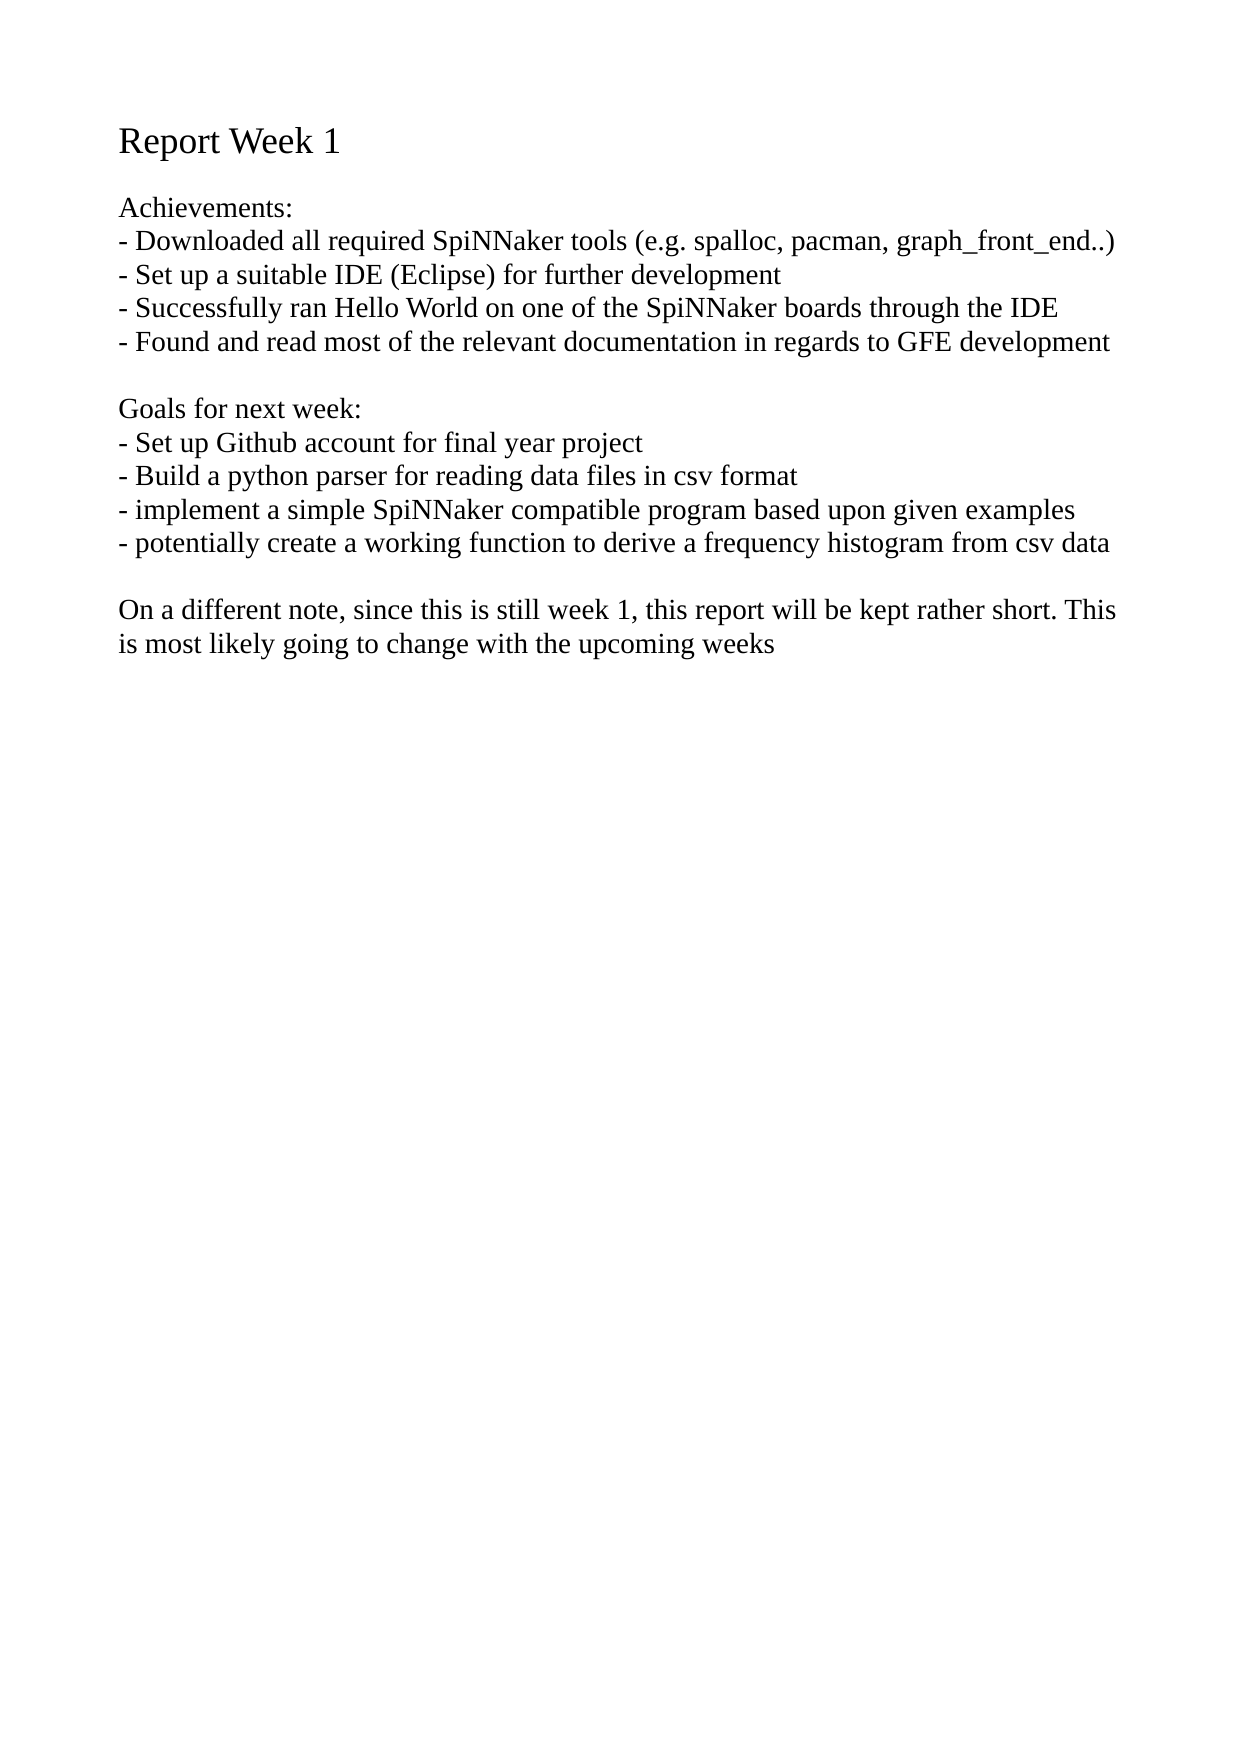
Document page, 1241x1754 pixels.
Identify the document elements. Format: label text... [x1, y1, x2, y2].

text On a different note, since this is still week 1, this report will be kept rather short. This is most likely going to change with the upcoming weeks [118, 592, 1122, 659]
text - Set up Github account for final year project [118, 425, 1122, 458]
text - Build a python parser for reading data files in csv format [118, 458, 1122, 492]
text Goals for next week: [118, 391, 1122, 425]
text - potentially create a working function to derive a frequency histogram from csv data [118, 525, 1122, 559]
text Achievements: [118, 190, 1122, 223]
text - implement a simple SpiNNaker compatible program based upon given examples [118, 492, 1122, 525]
text - Downloaded all required SpiNNaker tools (e.g. spalloc, pacman, graph_front_end..) [118, 223, 1122, 257]
text - Successfully ran Hello World on one of the SpiNNaker boards through the IDE [118, 291, 1122, 324]
text - Found and read most of the relevant documentation in regards to GFE development [118, 324, 1122, 358]
text - Set up a suitable IDE (Eclipse) for further development [118, 257, 1122, 291]
text Report Week 1 [118, 118, 1122, 161]
